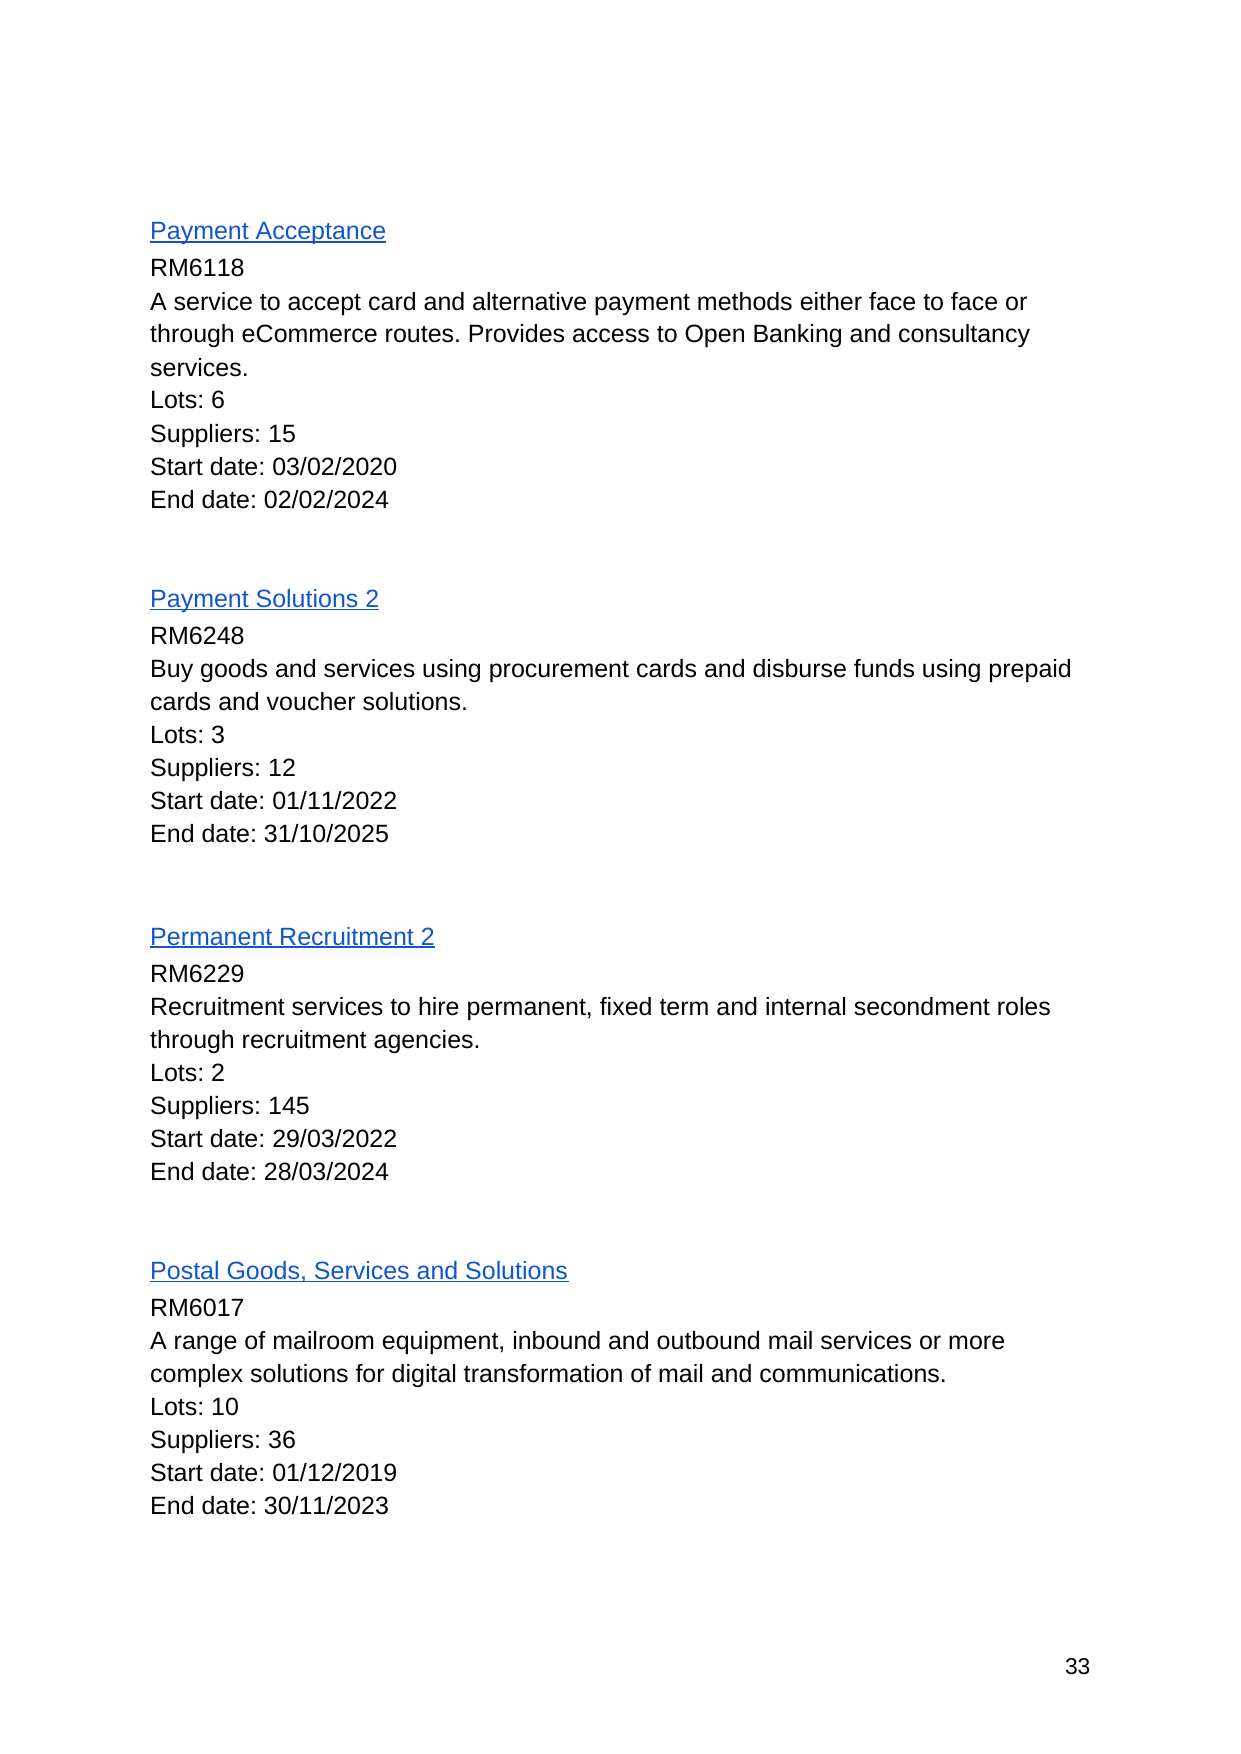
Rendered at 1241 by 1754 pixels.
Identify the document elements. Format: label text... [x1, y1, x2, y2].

subtitle Payment Solutions 2 [150, 584, 1090, 613]
text Lots: 6 [150, 386, 1090, 414]
subtitle Permanent Recruitment 2 [150, 921, 1090, 950]
text End date: 02/02/2024 [150, 484, 1090, 513]
text RM6017 [150, 1293, 1090, 1322]
text End date: 31/10/2025 [150, 819, 1090, 848]
text Lots: 10 [150, 1392, 1090, 1421]
text Suppliers: 12 [150, 753, 1090, 782]
text A range of mailroom equipment, inbound and outbound mail services or more complex solutions for digital transformation of mail and communications. [150, 1326, 1090, 1388]
text End date: 30/11/2023 [150, 1491, 1090, 1520]
text Start date: 03/02/2020 [150, 452, 1090, 480]
text Buy goods and services using procurement cards and disburse funds using prepaid cards and voucher solutions. [150, 654, 1090, 716]
text Recruitment services to hire permanent, fixed term and internal secondment roles through recruitment agencies. [150, 992, 1090, 1053]
text RM6229 [150, 958, 1090, 987]
text Start date: 01/11/2022 [150, 786, 1090, 815]
text Suppliers: 145 [150, 1091, 1090, 1119]
text RM6118 [150, 253, 1090, 282]
text Start date: 01/12/2019 [150, 1458, 1090, 1487]
text Lots: 2 [150, 1058, 1090, 1086]
text RM6248 [150, 621, 1090, 650]
text Start date: 29/03/2022 [150, 1124, 1090, 1152]
text Suppliers: 15 [150, 418, 1090, 447]
text Lots: 3 [150, 720, 1090, 749]
text Suppliers: 36 [150, 1425, 1090, 1454]
subtitle Payment Acceptance [150, 216, 1090, 245]
subtitle Postal Goods, Services and Solutions [150, 1256, 1090, 1285]
text A service to accept card and alternative payment methods either face to face or through eCommerce routes. Provides access to Open Banking and consultancy services. [150, 286, 1090, 381]
text End date: 28/03/2024 [150, 1157, 1090, 1185]
